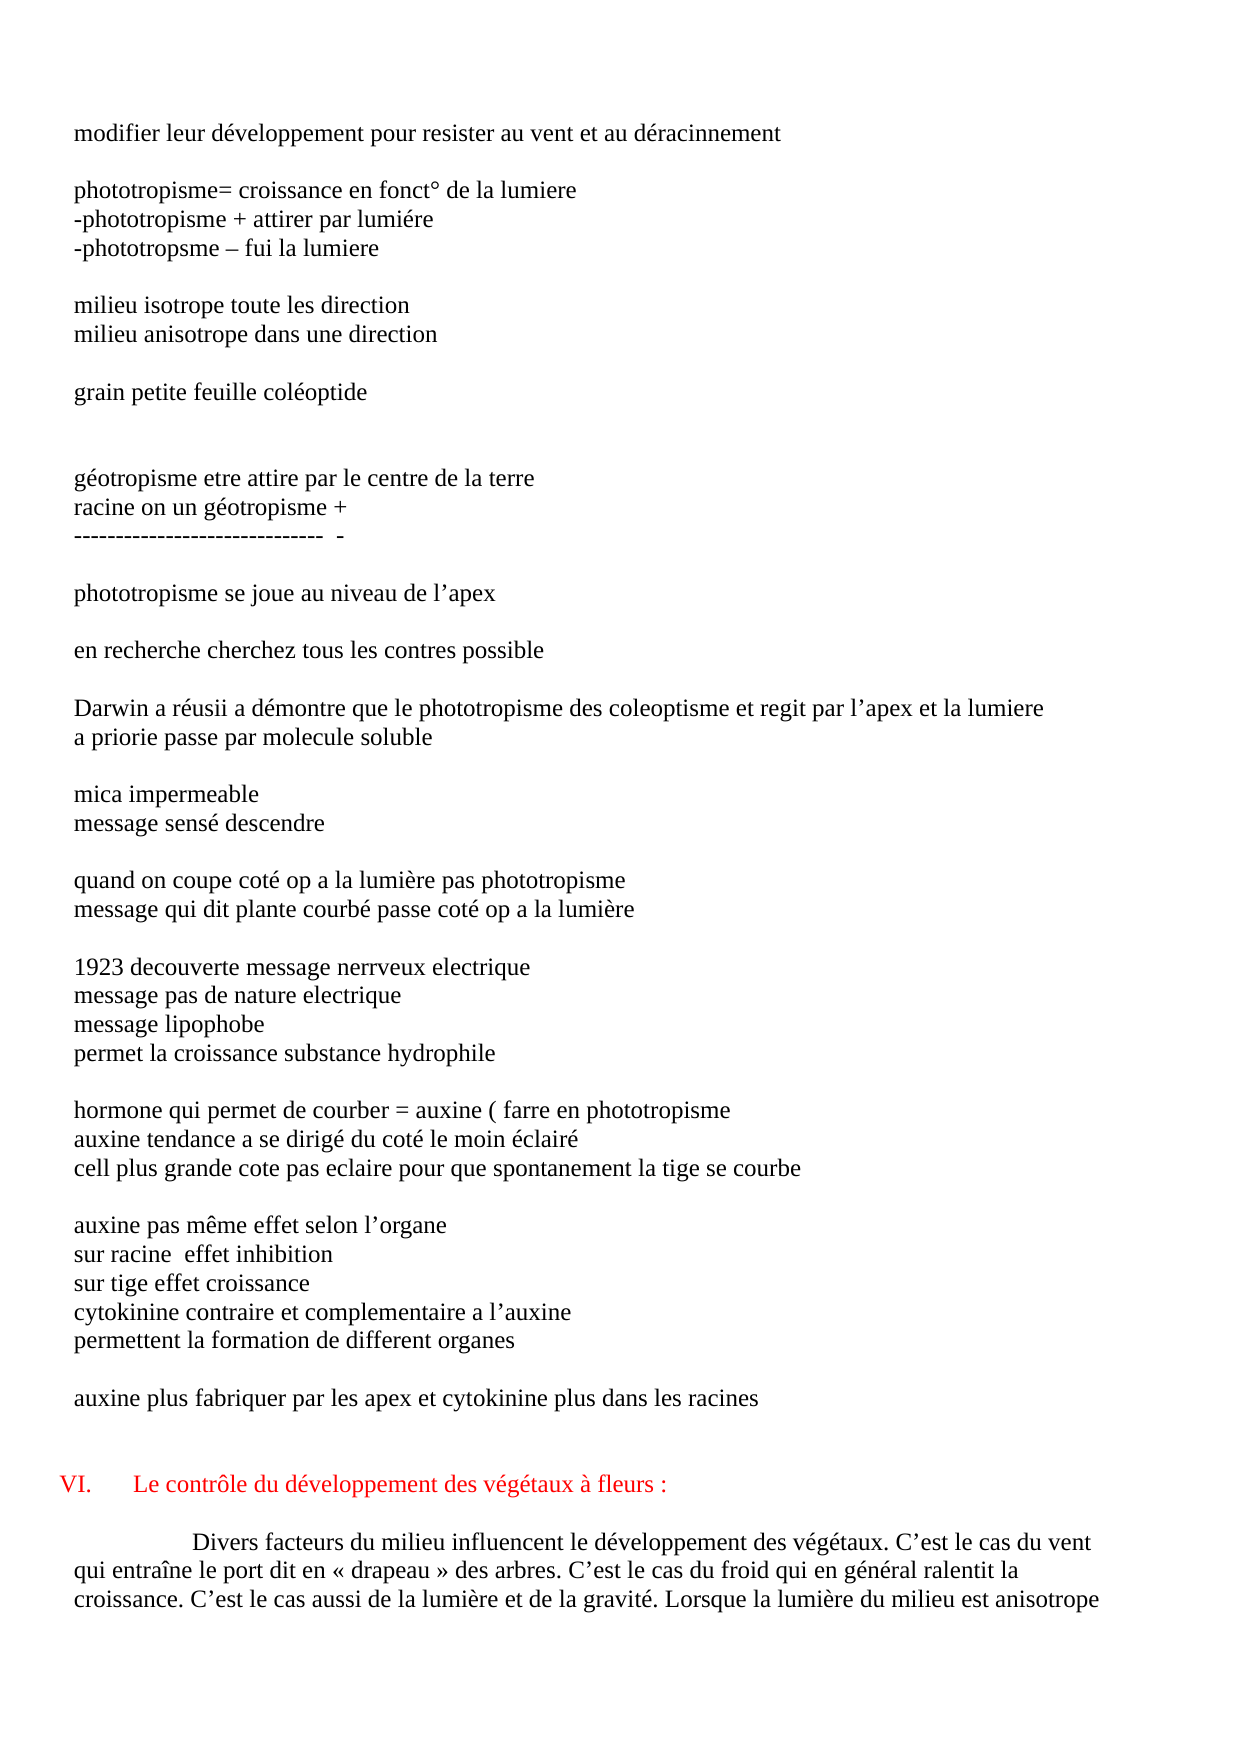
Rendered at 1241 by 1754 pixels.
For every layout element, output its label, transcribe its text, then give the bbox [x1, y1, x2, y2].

text a priorie passe par molecule soluble [74, 722, 1122, 751]
text hormone qui permet de courber = auxine ( farre en phototropisme [74, 1096, 1122, 1124]
text milieu isotrope toute les direction [74, 291, 1122, 319]
text 1923 decouverte message nerrveux electrique [74, 952, 1122, 981]
text -phototropsme – fui la lumiere [74, 233, 1122, 262]
text phototropisme se joue au niveau de l’apex [74, 578, 1122, 607]
text auxine plus fabriquer par les apex et cytokinine plus dans les racines [74, 1383, 1122, 1412]
text grain petite feuille coléoptide [74, 377, 1122, 406]
text sur racine effet inhibition [74, 1239, 1122, 1268]
text message pas de nature electrique [74, 981, 1122, 1009]
text permet la croissance substance hydrophile [74, 1038, 1122, 1067]
text mica impermeable [74, 779, 1122, 808]
text message qui dit plante courbé passe coté op a la lumière [74, 894, 1122, 923]
text Darwin a réusii a démontre que le phototropisme des coleoptisme et regit par l’apex et la lumiere [74, 693, 1122, 722]
text cell plus grande cote pas eclaire pour que spontanement la tige se courbe [74, 1153, 1122, 1182]
text -phototropisme + attirer par lumiére [74, 204, 1122, 233]
text géotropisme etre attire par le centre de la terre [74, 463, 1122, 492]
list VI. Le contrôle du développement des végétaux à fleurs : [59, 1469, 1122, 1498]
text Divers facteurs du milieu influencent le développement des végétaux. C’est le cas du vent qui entraîne le port dit en « drapeau » des arbres. C’est le cas du froid qui en général ralentit la croissance. C’est le cas aussi de la lumière et de la gravité. Lorsque la lumière du milieu est anisotrope [74, 1527, 1122, 1613]
text ------------------------------ - [74, 521, 1122, 549]
text milieu anisotrope dans une direction [74, 319, 1122, 348]
text auxine tendance a se dirigé du coté le moin éclairé [74, 1124, 1122, 1153]
text racine on un géotropisme + [74, 492, 1122, 521]
text sur tige effet croissance [74, 1268, 1122, 1297]
text message sensé descendre [74, 808, 1122, 837]
text cytokinine contraire et complementaire a l’auxine [74, 1297, 1122, 1326]
text modifier leur développement pour resister au vent et au déracinnement [74, 118, 1122, 147]
text quand on coupe coté op a la lumière pas phototropisme [74, 866, 1122, 894]
text en recherche cherchez tous les contres possible [74, 636, 1122, 664]
text auxine pas même effet selon l’organe [74, 1211, 1122, 1239]
text message lipophobe [74, 1009, 1122, 1038]
text phototropisme= croissance en fonct° de la lumiere [74, 176, 1122, 204]
text permettent la formation de different organes [74, 1326, 1122, 1354]
